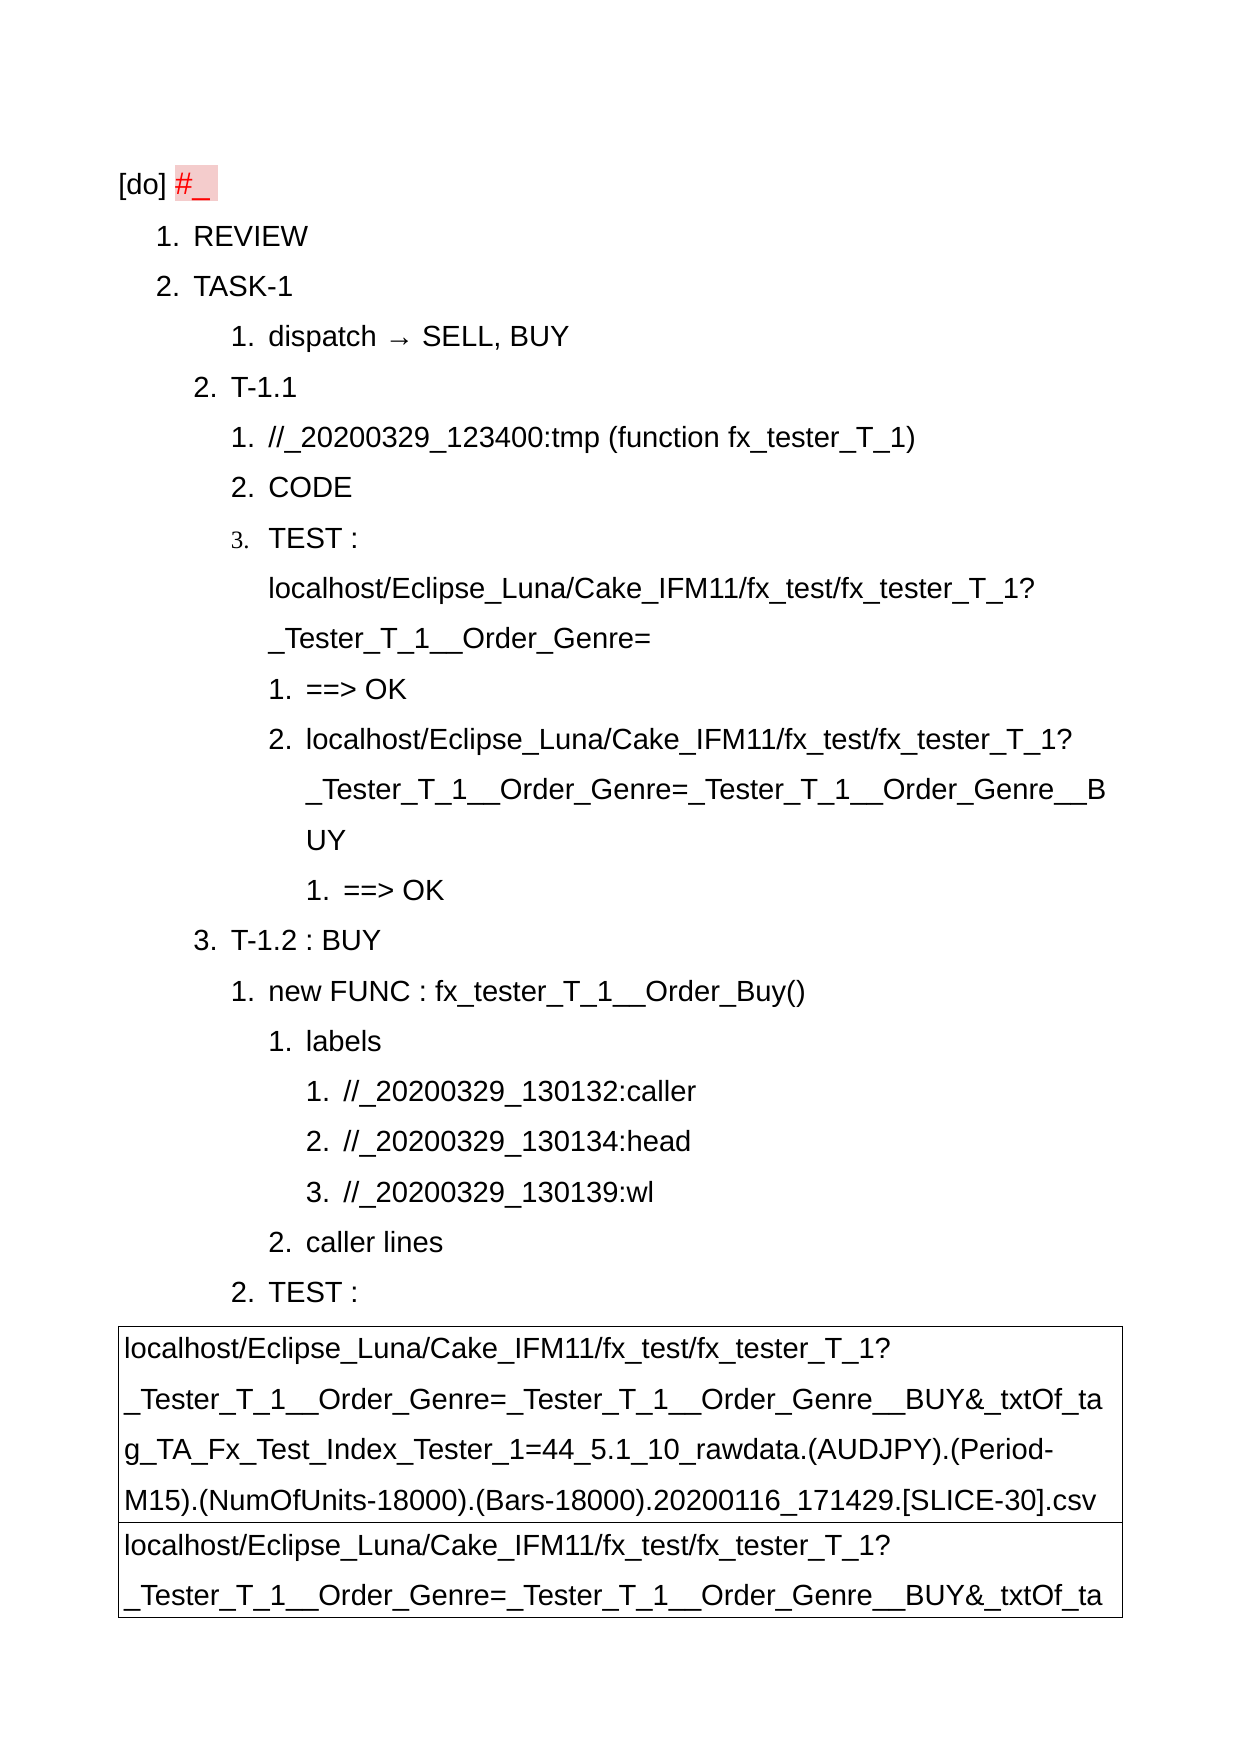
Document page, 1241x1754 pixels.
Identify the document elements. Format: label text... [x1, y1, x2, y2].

list TEST : [231, 1275, 1122, 1309]
list CODE [231, 470, 1122, 504]
text [do] #_ [118, 165, 1122, 201]
list //_20200329_130134:head [306, 1124, 1122, 1158]
list ==> OK [306, 873, 1122, 906]
table_cell localhost/Eclipse_Luna/Cake_IFM11/fx_test/fx_tester_T_1?_Tester_T_1__Order_Genre=_Tester_T_1__Order_Genre__BUY&_txtOf_ta [119, 1523, 1122, 1617]
list ==> OK [268, 672, 1122, 705]
list T-1.2 : BUY [193, 923, 1122, 957]
list //_20200329_123400:tmp (function fx_tester_T_1) [231, 420, 1122, 454]
list localhost/Eclipse_Luna/Cake_IFM11/fx_test/fx_tester_T_1?_Tester_T_1__Order_Genre=_Tester_T_1__Order_Genre__BUY [268, 722, 1122, 856]
list T-1.1 [193, 370, 1122, 403]
list REVIEW [156, 219, 1122, 252]
list labels [268, 1024, 1122, 1057]
table_header localhost/Eclipse_Luna/Cake_IFM11/fx_test/fx_tester_T_1?_Tester_T_1__Order_Genre=_Tester_T_1__Order_Genre__BUY&_txtOf_tag_TA_Fx_Test_Index_Tester_1=44_5.1_10_rawdata.(AUDJPY).(Period-M15).(NumOfUnits-18000).(Bars-18000).20200116_171429.[SLICE-30].csv [119, 1327, 1122, 1522]
list caller lines [268, 1225, 1122, 1259]
list TEST : localhost/Eclipse_Luna/Cake_IFM11/fx_test/fx_tester_T_1?_Tester_T_1__Order_Genre= [231, 521, 1122, 655]
list new FUNC : fx_tester_T_1__Order_Buy() [231, 973, 1122, 1007]
list //_20200329_130132:caller [306, 1074, 1122, 1108]
list TASK-1 [156, 269, 1122, 303]
list //_20200329_130139:wl [306, 1175, 1122, 1208]
list dispatch → SELL, BUY [231, 319, 1122, 353]
